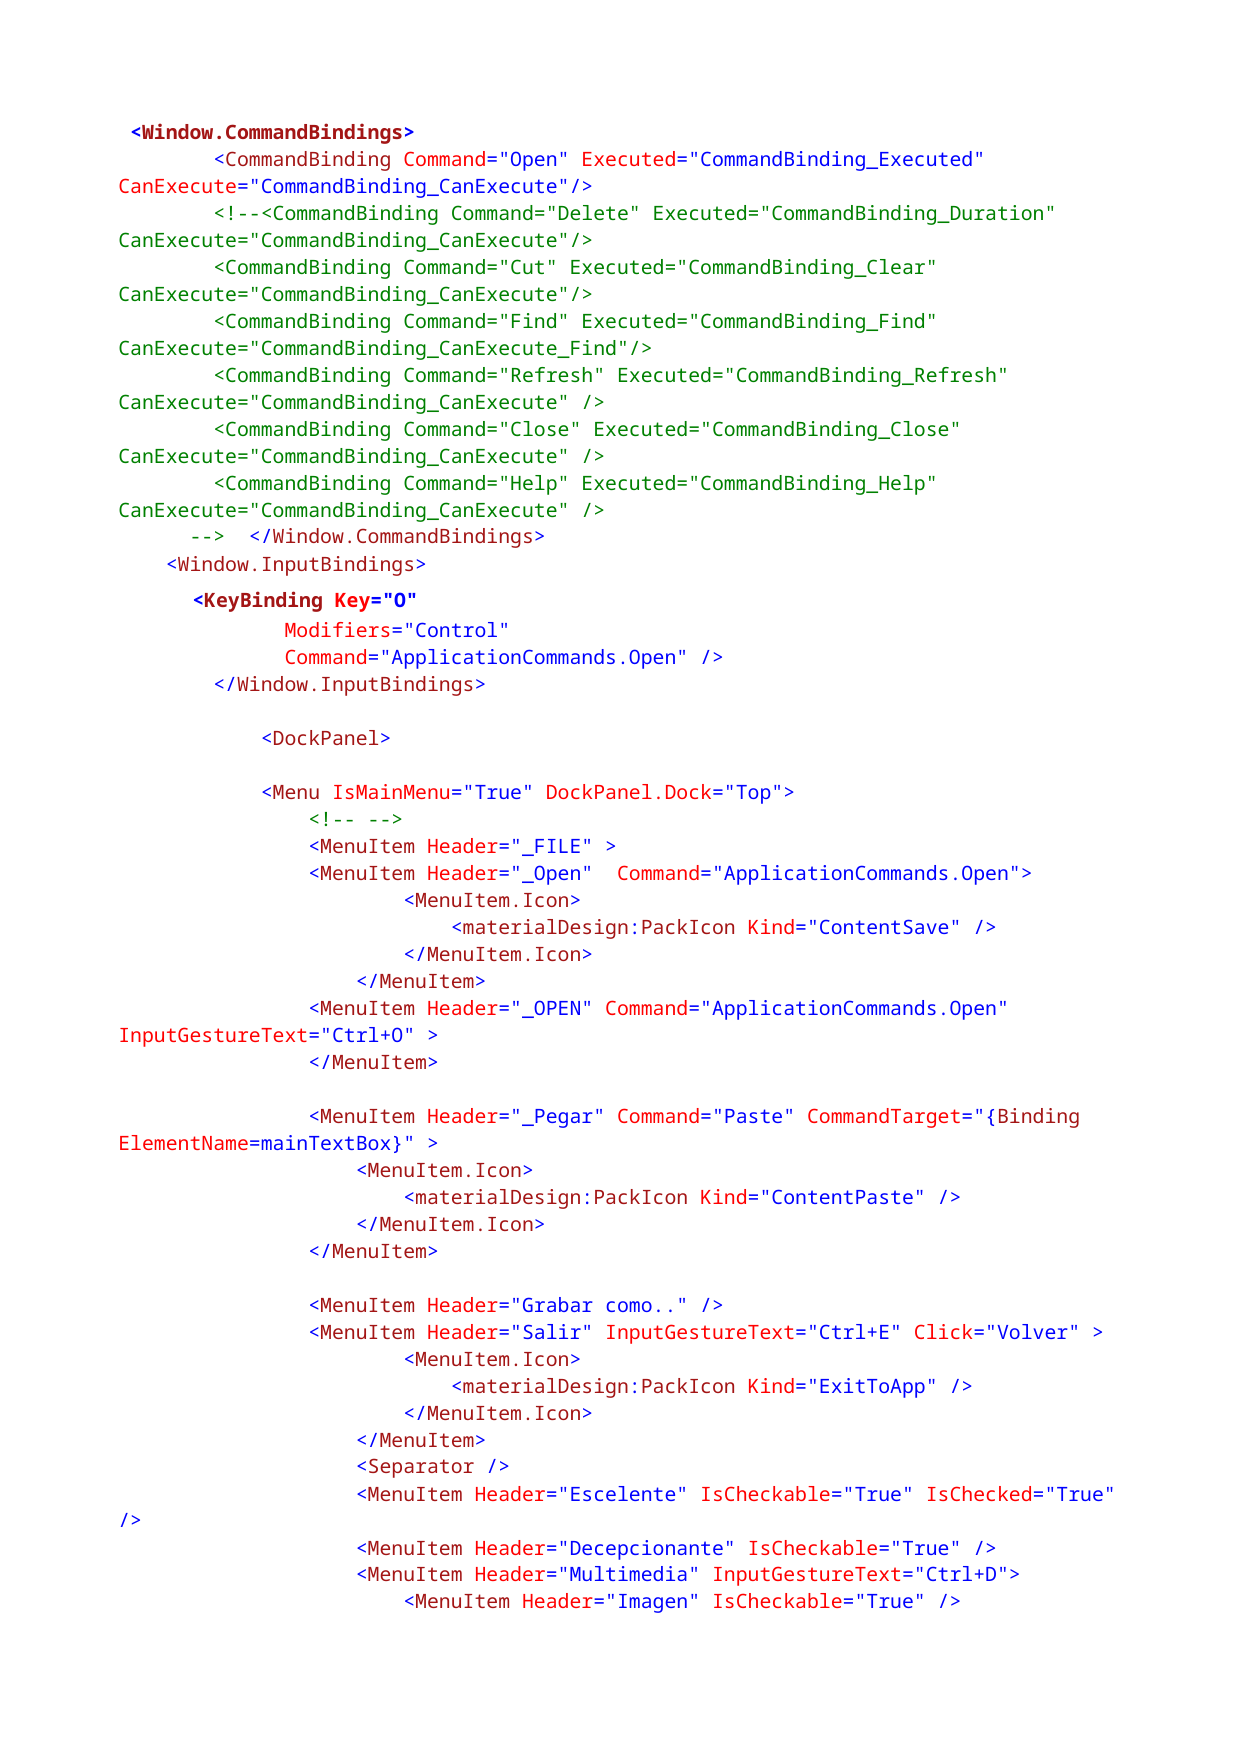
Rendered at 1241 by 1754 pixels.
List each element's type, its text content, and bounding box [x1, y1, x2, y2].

text <Menu IsMainMenu="True" DockPanel.Dock="Top"> [118, 778, 1122, 805]
text <materialDesign:PackIcon Kind="ContentSave" /> [118, 913, 1122, 940]
text <MenuItem.Icon> [118, 886, 1122, 913]
text <materialDesign:PackIcon Kind="ExitToApp" /> [118, 1372, 1122, 1399]
text </MenuItem> [118, 967, 1122, 994]
text <MenuItem Header="Imagen" IsCheckable="True" /> [118, 1588, 1122, 1615]
text <MenuItem Header="_Pegar" Command="Paste" CommandTarget="{Binding ElementName=mainTextBox}" > [118, 1102, 1122, 1156]
text <MenuItem Header="Multimedia" InputGestureText="Ctrl+D"> [118, 1561, 1122, 1588]
text </MenuItem> [118, 1426, 1122, 1453]
text </MenuItem.Icon> [118, 940, 1122, 967]
text <!-- --> [118, 805, 1122, 832]
text --> </Window.CommandBindings> [118, 523, 1122, 550]
text <DockPanel> [118, 724, 1122, 751]
text <CommandBinding Command="Refresh" Executed="CommandBinding_Refresh" CanExecute="CommandBinding_CanExecute" /> [118, 361, 1122, 415]
text </MenuItem> [118, 1237, 1122, 1264]
text <MenuItem Header="Escelente" IsCheckable="True" IsChecked="True" /> [118, 1480, 1122, 1534]
text <MenuItem Header="Decepcionante" IsCheckable="True" /> [118, 1534, 1122, 1561]
text </MenuItem> [118, 1048, 1122, 1075]
text <MenuItem.Icon> [118, 1156, 1122, 1183]
text <!--<CommandBinding Command="Delete" Executed="CommandBinding_Duration" CanExecute="CommandBinding_CanExecute"/> [118, 199, 1122, 253]
text <MenuItem Header="Grabar como.." /> [118, 1291, 1122, 1318]
text <CommandBinding Command="Cut" Executed="CommandBinding_Clear" CanExecute="CommandBinding_CanExecute"/> [118, 253, 1122, 307]
text <Separator /> [118, 1453, 1122, 1480]
text <MenuItem Header="Salir" InputGestureText="Ctrl+E" Click="Volver" > [118, 1318, 1122, 1345]
text <MenuItem Header="_Open" Command="ApplicationCommands.Open"> [118, 859, 1122, 886]
text <materialDesign:PackIcon Kind="ContentPaste" /> [118, 1183, 1122, 1210]
text <Window.CommandBindings> [118, 118, 1122, 145]
text <CommandBinding Command="Help" Executed="CommandBinding_Help" CanExecute="CommandBinding_CanExecute" /> [118, 469, 1122, 523]
text Modifiers="Control" [118, 616, 1122, 643]
text <KeyBinding Key="O" [118, 577, 1122, 616]
text <MenuItem Header="_OPEN" Command="ApplicationCommands.Open" InputGestureText="Ctrl+O" > [118, 994, 1122, 1048]
text <CommandBinding Command="Find" Executed="CommandBinding_Find" CanExecute="CommandBinding_CanExecute_Find"/> [118, 307, 1122, 361]
text <CommandBinding Command="Close" Executed="CommandBinding_Close" CanExecute="CommandBinding_CanExecute" /> [118, 415, 1122, 469]
text </MenuItem.Icon> [118, 1399, 1122, 1426]
text <CommandBinding Command="Open" Executed="CommandBinding_Executed" CanExecute="CommandBinding_CanExecute"/> [118, 145, 1122, 199]
text Command="ApplicationCommands.Open" /> [118, 643, 1122, 670]
text <MenuItem Header="_FILE" > [118, 832, 1122, 859]
text </Window.InputBindings> [118, 670, 1122, 697]
text <Window.InputBindings> [118, 550, 1122, 577]
text <MenuItem.Icon> [118, 1345, 1122, 1372]
text </MenuItem.Icon> [118, 1210, 1122, 1237]
